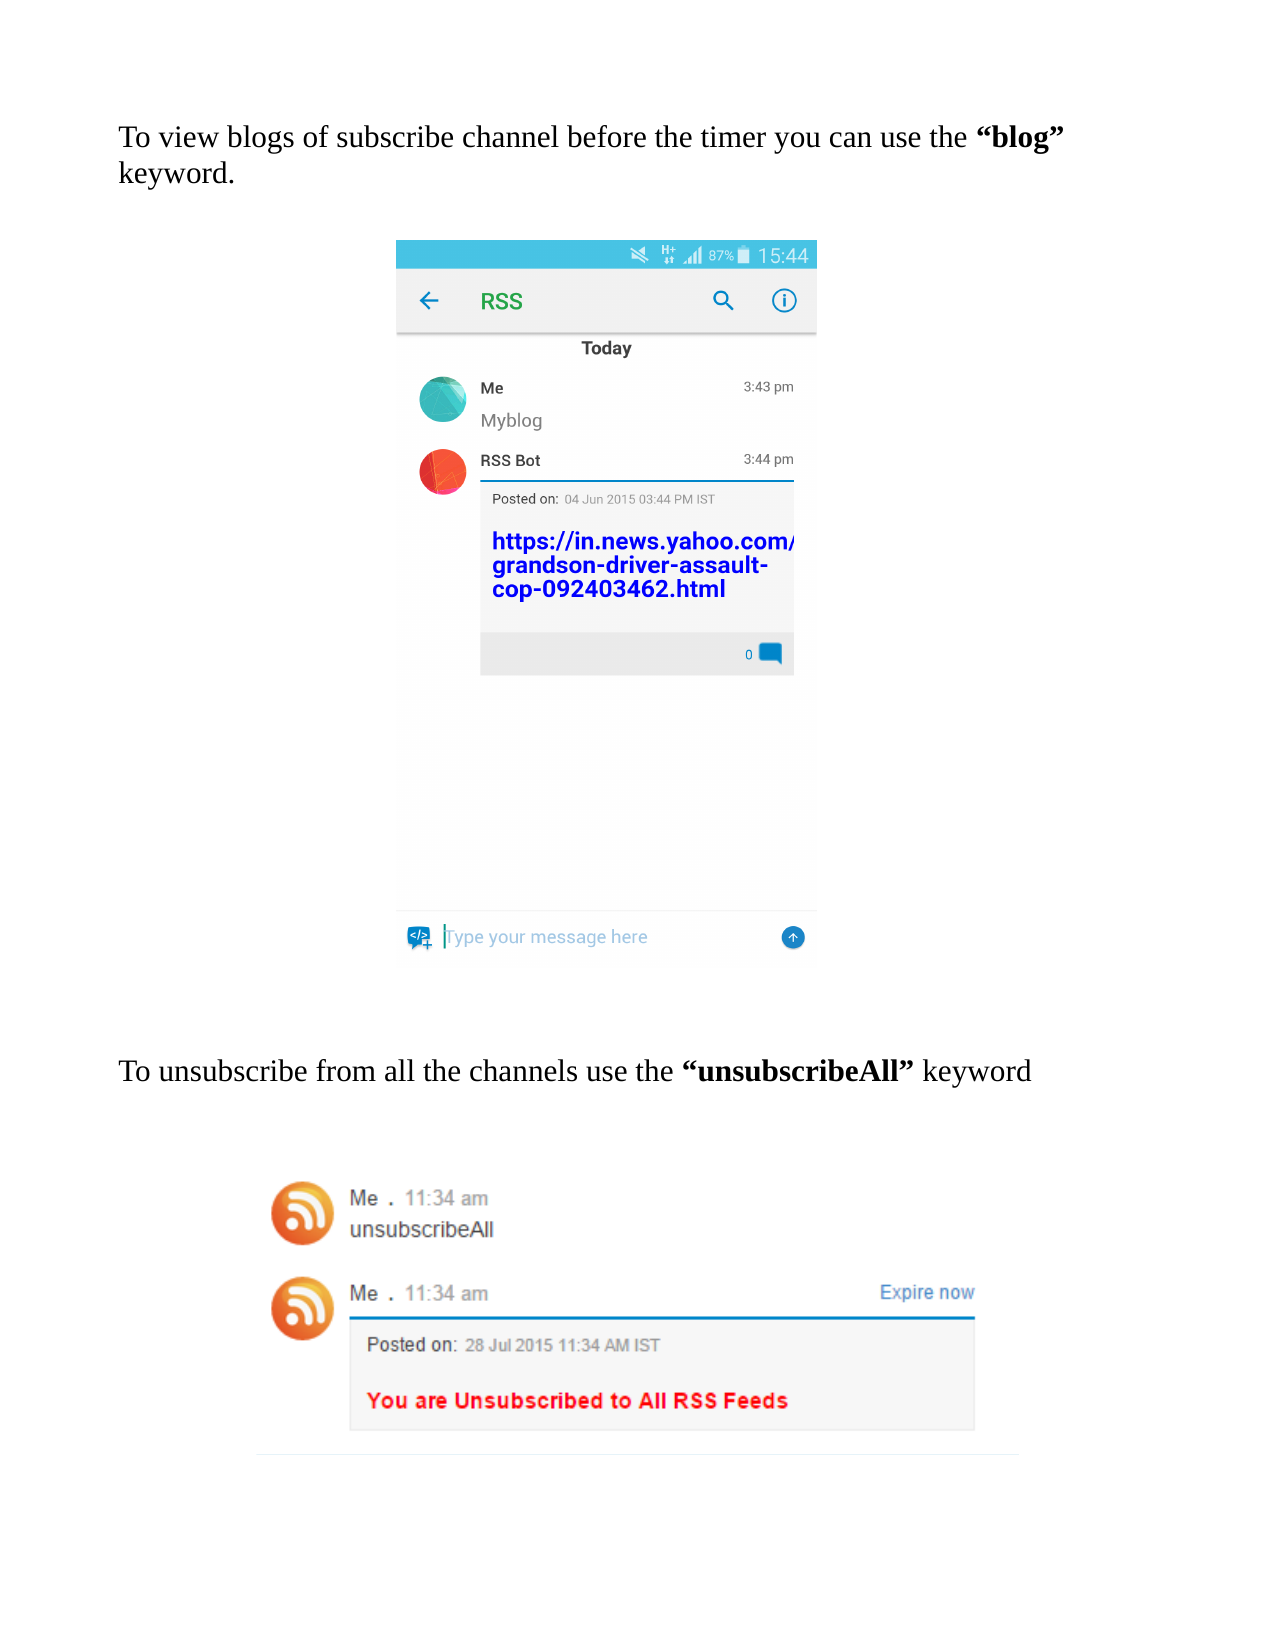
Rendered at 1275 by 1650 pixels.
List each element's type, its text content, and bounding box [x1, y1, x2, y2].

text To unsubscribe from all the channels use the “unsubscribeAll” keyword [118, 1052, 1157, 1088]
text To view blogs of subscribe channel before the timer you can use the “blog” keyword. [118, 118, 1157, 262]
picture [396, 240, 817, 968]
